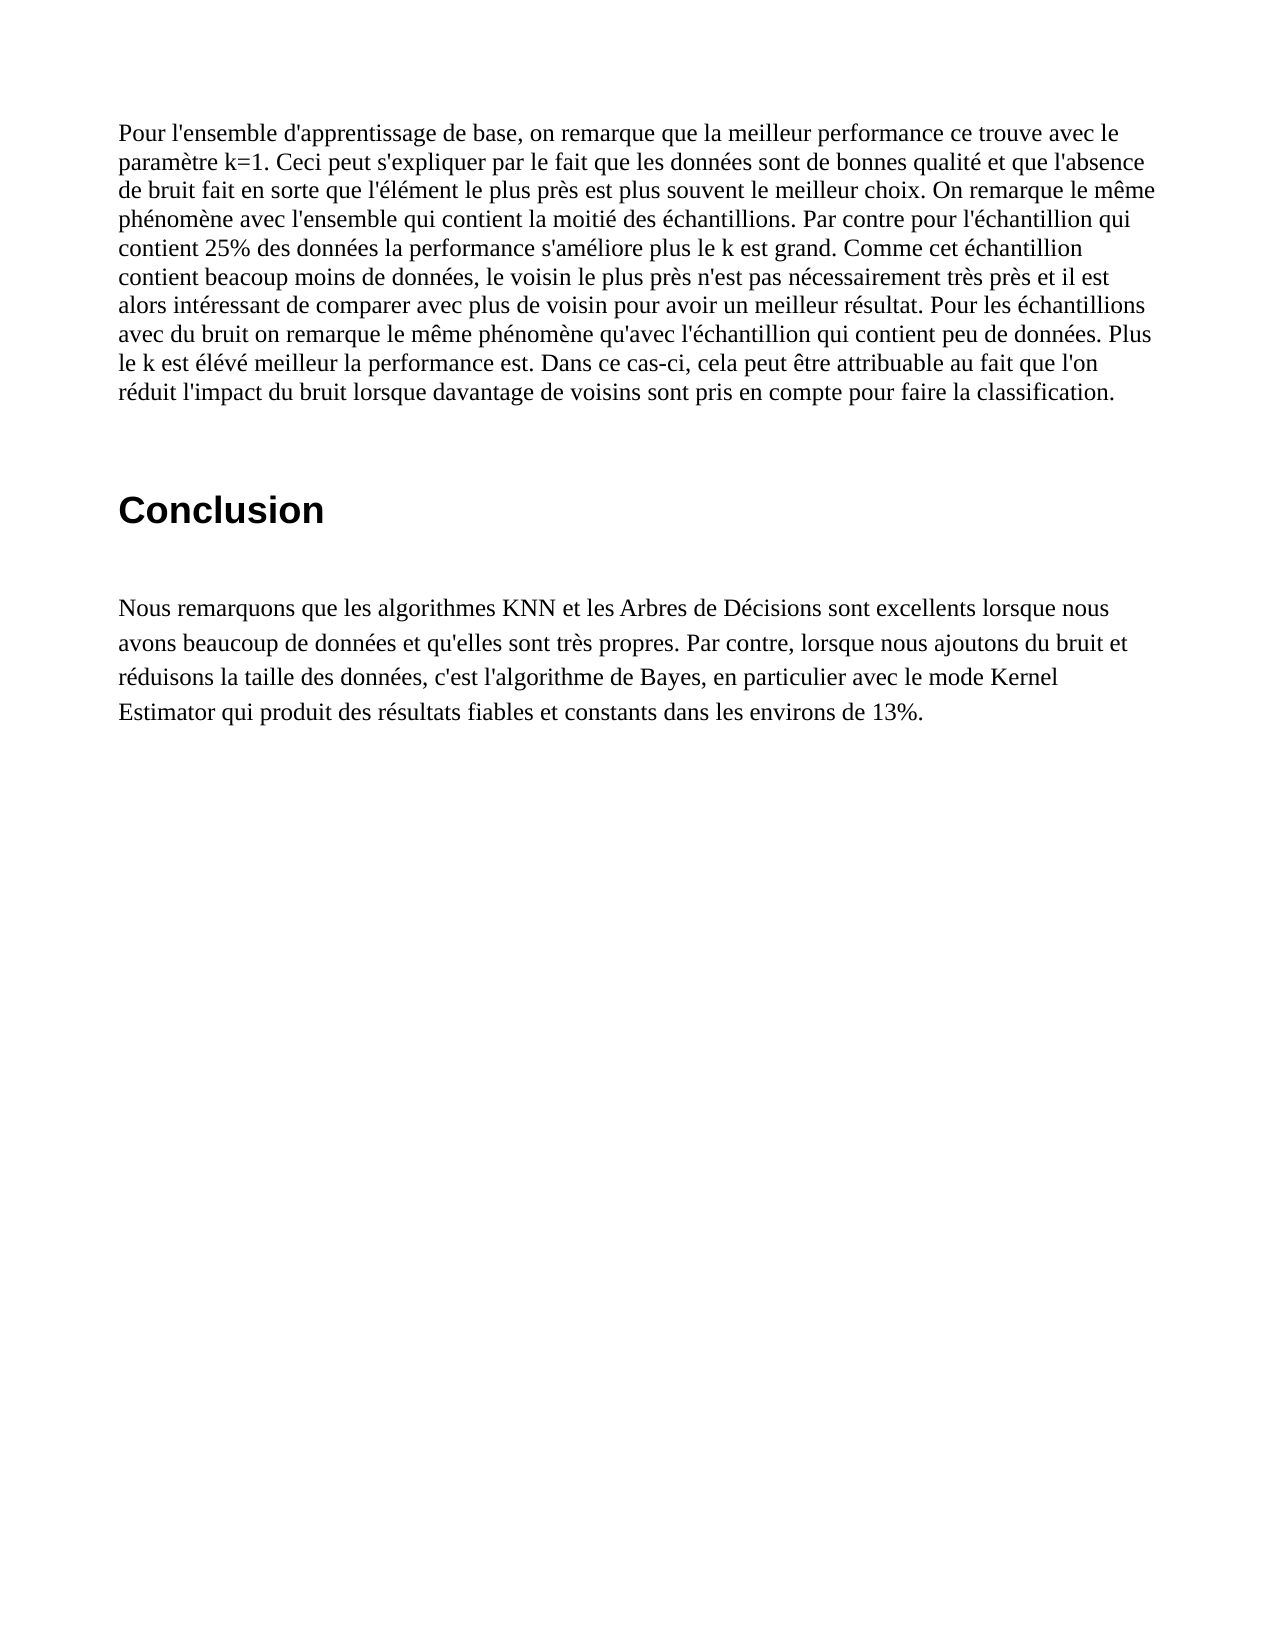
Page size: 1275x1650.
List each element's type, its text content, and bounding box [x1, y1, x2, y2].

subtitle Conclusion [118, 488, 1157, 532]
text Pour l'ensemble d'apprentissage de base, on remarque que la meilleur performance ce trouve avec le paramètre k=1. Ceci peut s'expliquer par le fait que les données sont de bonnes qualité et que l'absence de bruit fait en sorte que l'élément le plus près est plus souvent le meilleur choix. On remarque le même phénomène avec l'ensemble qui contient la moitié des échantillions. Par contre pour l'échantillion qui contient 25% des données la performance s'améliore plus le k est grand. Comme cet échantillion contient beacoup moins de données, le voisin le plus près n'est pas nécessairement très près et il est alors intéressant de comparer avec plus de voisin pour avoir un meilleur résultat. Pour les échantillions avec du bruit on remarque le même phénomène qu'avec l'échantillion qui contient peu de données. Plus le k est élévé meilleur la performance est. Dans ce cas-ci, cela peut être attribuable au fait que l'on réduit l'impact du bruit lorsque davantage de voisins sont pris en compte pour faire la classification. [118, 118, 1157, 406]
text Nous remarquons que les algorithmes KNN et les Arbres de Décisions sont excellents lorsque nous avons beaucoup de données et qu'elles sont très propres. Par contre, lorsque nous ajoutons du bruit et réduisons la taille des données, c'est l'algorithme de Bayes, en particulier avec le mode Kernel Estimator qui produit des résultats fiables et constants dans les environs de 13%. [118, 593, 1157, 726]
